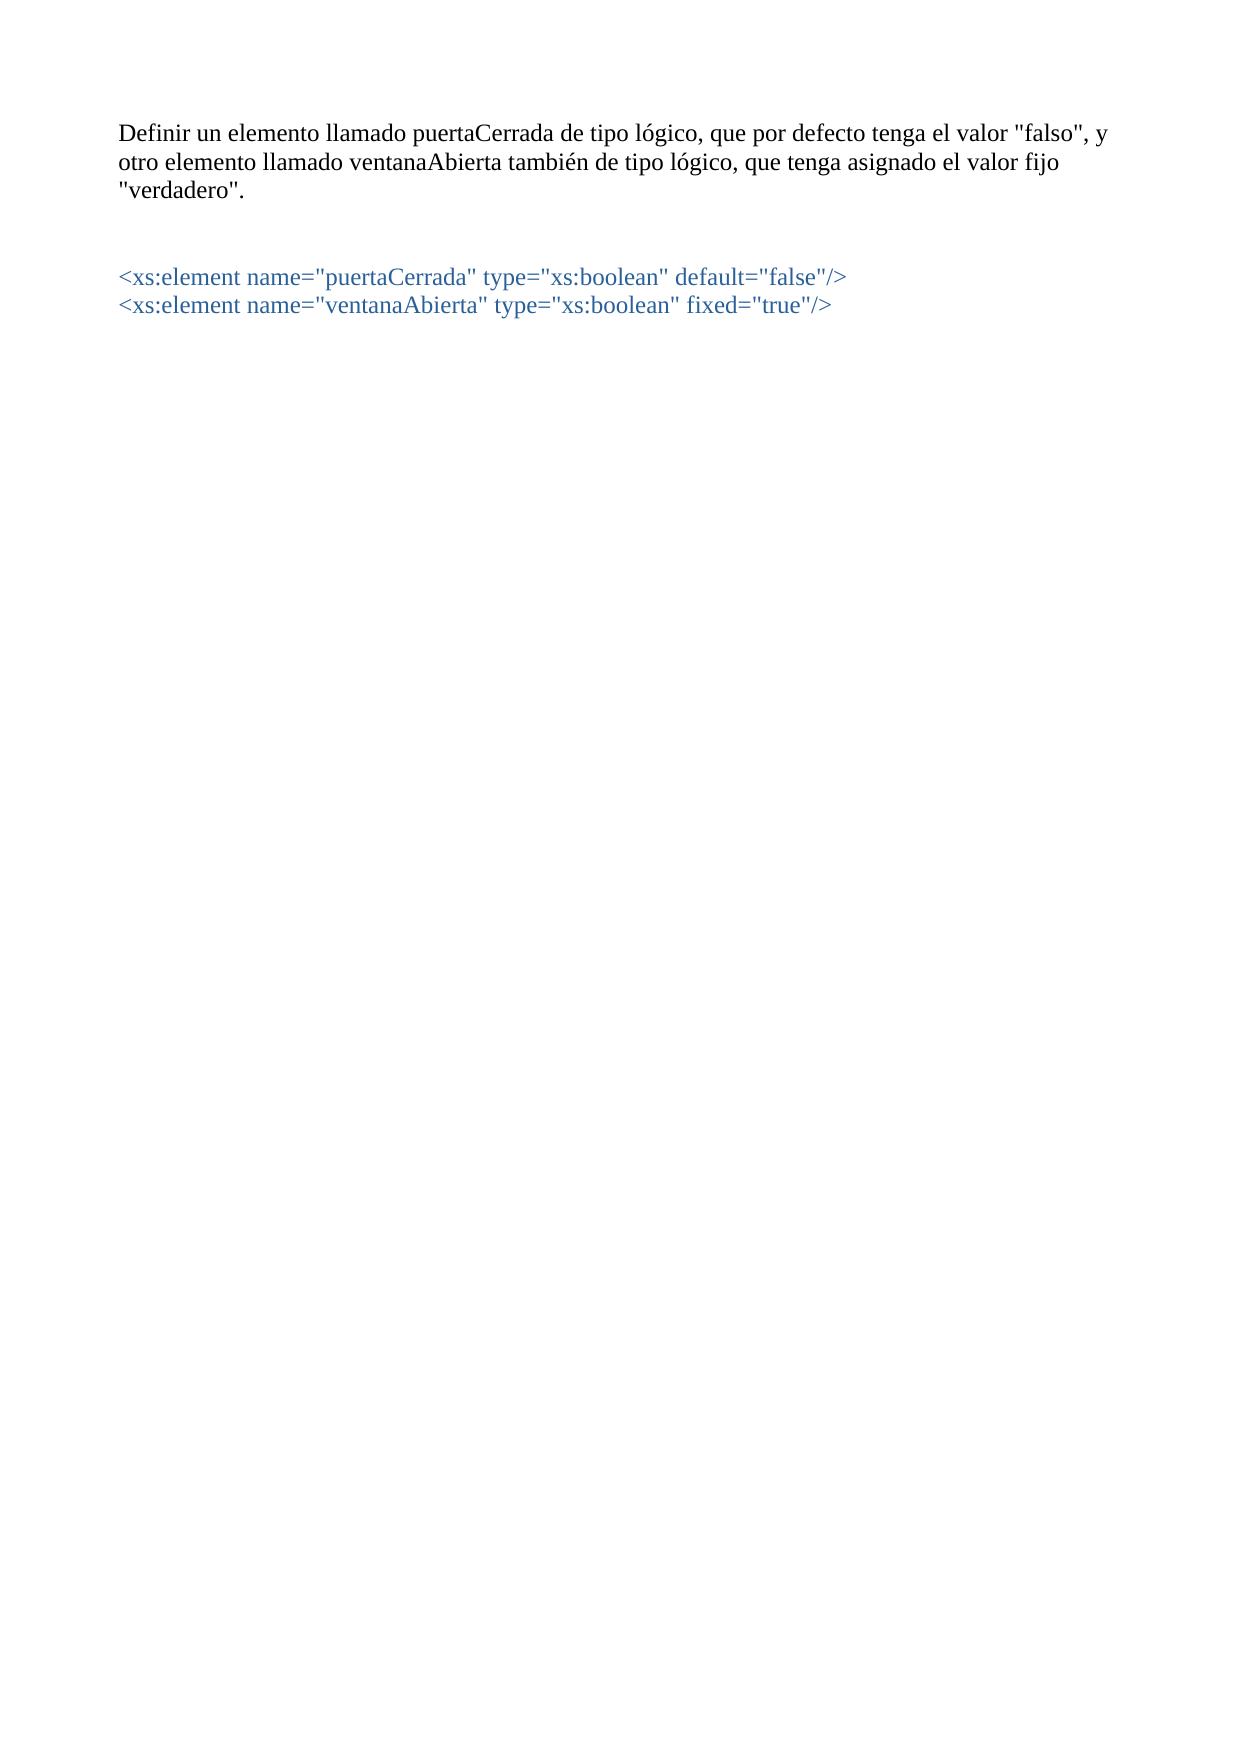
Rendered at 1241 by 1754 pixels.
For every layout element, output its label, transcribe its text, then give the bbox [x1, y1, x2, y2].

text <xs:element name="ventanaAbierta" type="xs:boolean" fixed="true"/> [118, 291, 1122, 319]
text Definir un elemento llamado puertaCerrada de tipo lógico, que por defecto tenga el valor "falso", y otro elemento llamado ventanaAbierta también de tipo lógico, que tenga asignado el valor fijo "verdadero". [118, 118, 1122, 204]
text <xs:element name="puertaCerrada" type="xs:boolean" default="false"/> [118, 262, 1122, 291]
